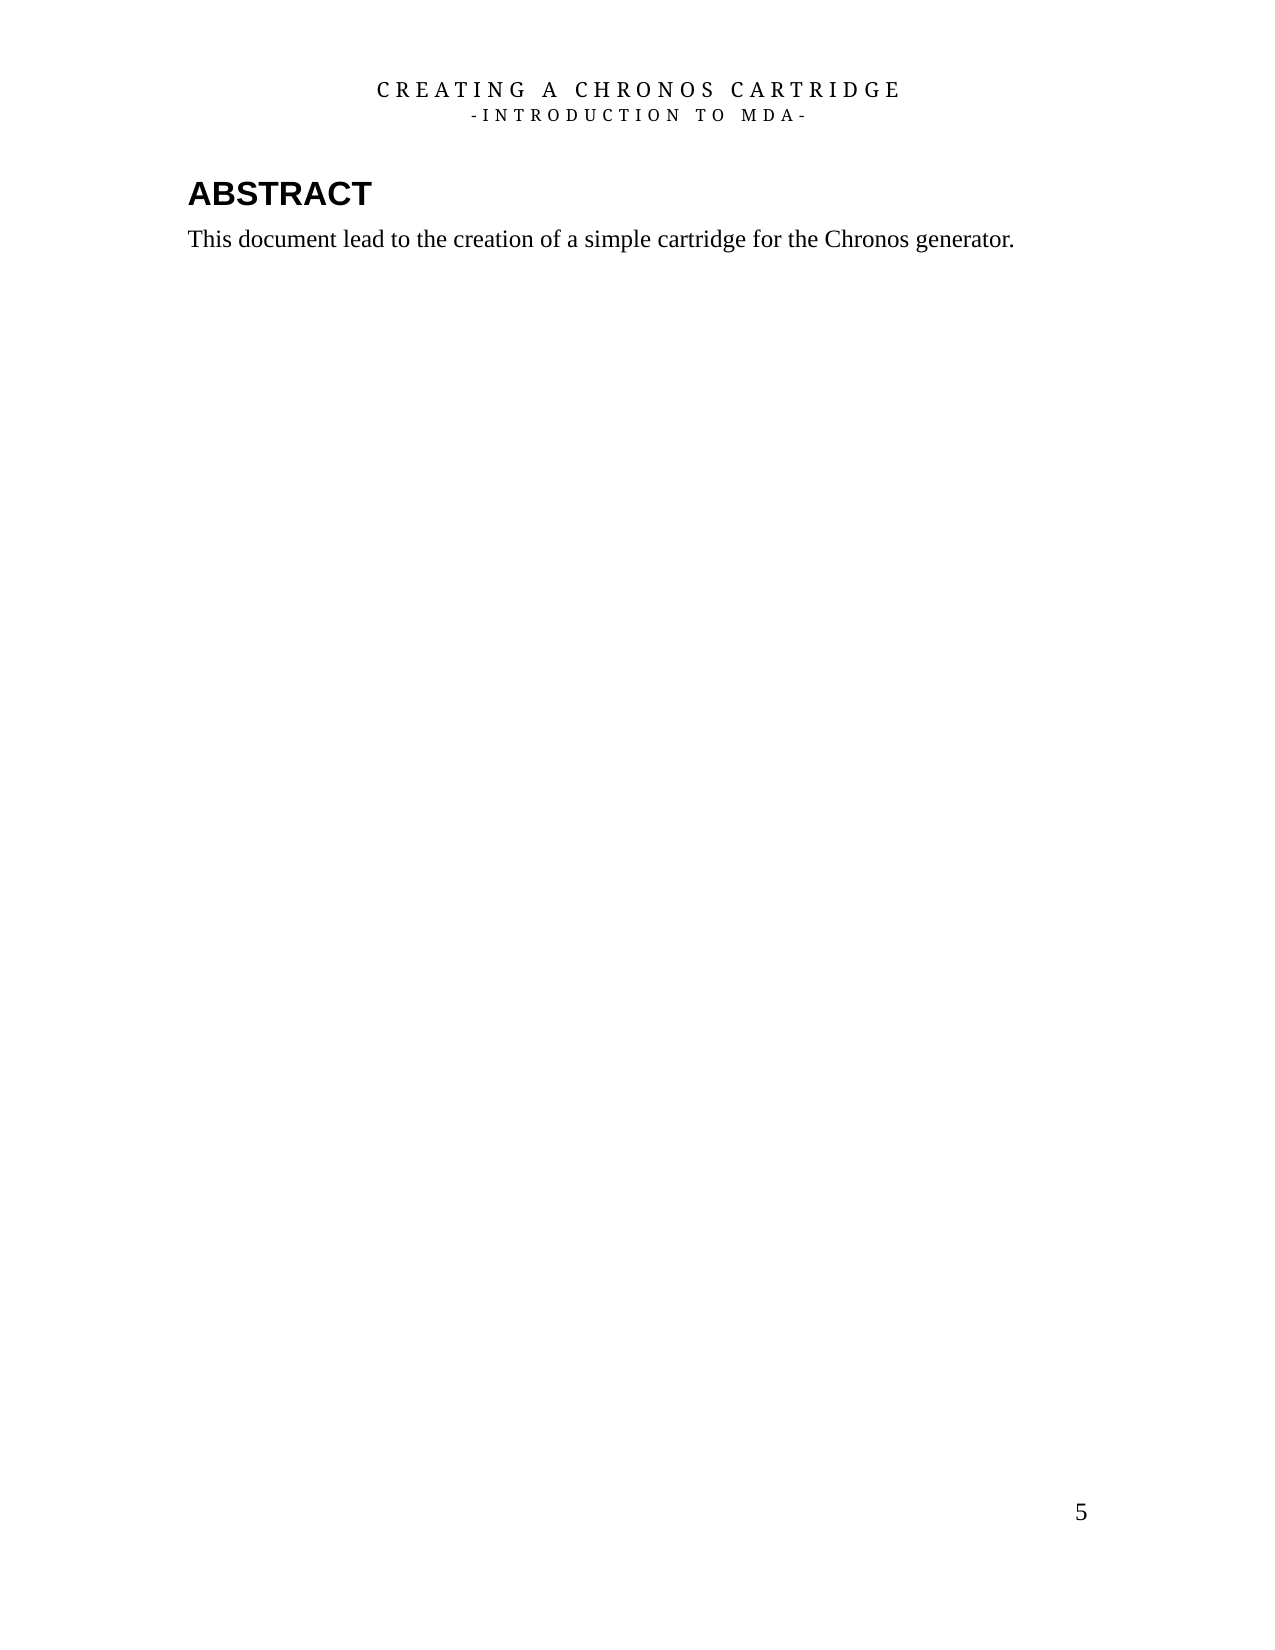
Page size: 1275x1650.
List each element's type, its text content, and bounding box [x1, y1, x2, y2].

text This document lead to the creation of a simple cartridge for the Chronos generator. [187, 225, 1087, 253]
subtitle ABSTRACT [187, 175, 1087, 212]
